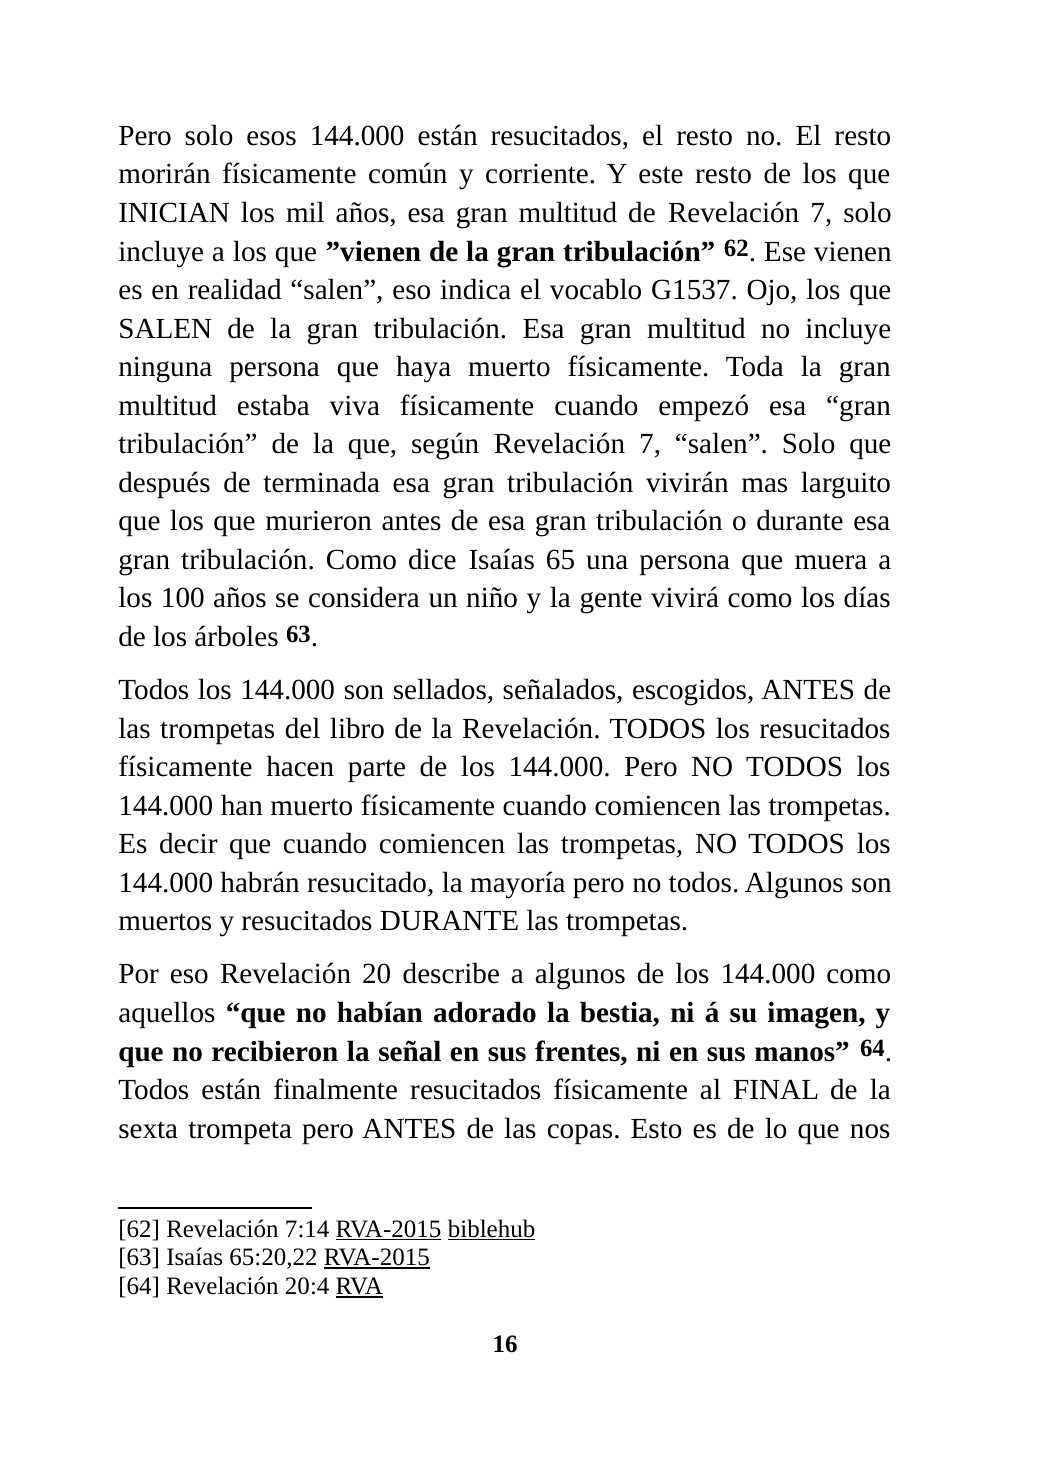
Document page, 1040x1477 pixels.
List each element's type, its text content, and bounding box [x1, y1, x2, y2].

text Todos los 144.000 son sellados, señalados, escogidos, ANTES de las trompetas del libro de la Revelación. TODOS los resucitados físicamente hacen parte de los 144.000. Pero NO TODOS los 144.000 han muerto físicamente cuando comiencen las trompetas. Es decir que cuando comiencen las trompetas, NO TODOS los 144.000 habrán resucitado, la mayoría pero no todos. Algunos son muertos y resucitados DURANTE las trompetas. [118, 672, 892, 937]
text Revelación 20:4 RVA [118, 1271, 892, 1300]
text Por eso Revelación 20 describe a algunos de los 144.000 como aquellos “que no habían adorado la bestia, ni á su imagen, y que no recibieron la señal en sus frentes, ni en sus manos” . Todos están finalmente resucitados físicamente al FINAL de la sexta trompeta pero ANTES de las copas. Esto es de lo que nos [118, 957, 892, 1144]
text Pero solo esos 144.000 están resucitados, el resto no. El resto morirán físicamente común y corriente. Y este resto de los que INICIAN los mil años, esa gran multitud de Revelación 7, solo incluye a los que ”vienen de la gran tribulación” . Ese vienen es en realidad “salen”, eso indica el vocablo G1537. Ojo, los que SALEN de la gran tribulación. Esa gran multitud no incluye ninguna persona que haya muerto físicamente. Toda la gran multitud estaba viva físicamente cuando empezó esa “gran tribulación” de la que, según Revelación 7, “salen”. Solo que después de terminada esa gran tribulación vivirán mas larguito que los que murieron antes de esa gran tribulación o durante esa gran tribulación. Como dice Isaías 65 una persona que muera a los 100 años se considera un niño y la gente vivirá como los días de los árboles . [118, 118, 892, 653]
text Isaías 65:20,22 RVA-2015 [118, 1242, 892, 1271]
text Revelación 7:14 RVA-2015 biblehub [118, 1214, 892, 1242]
